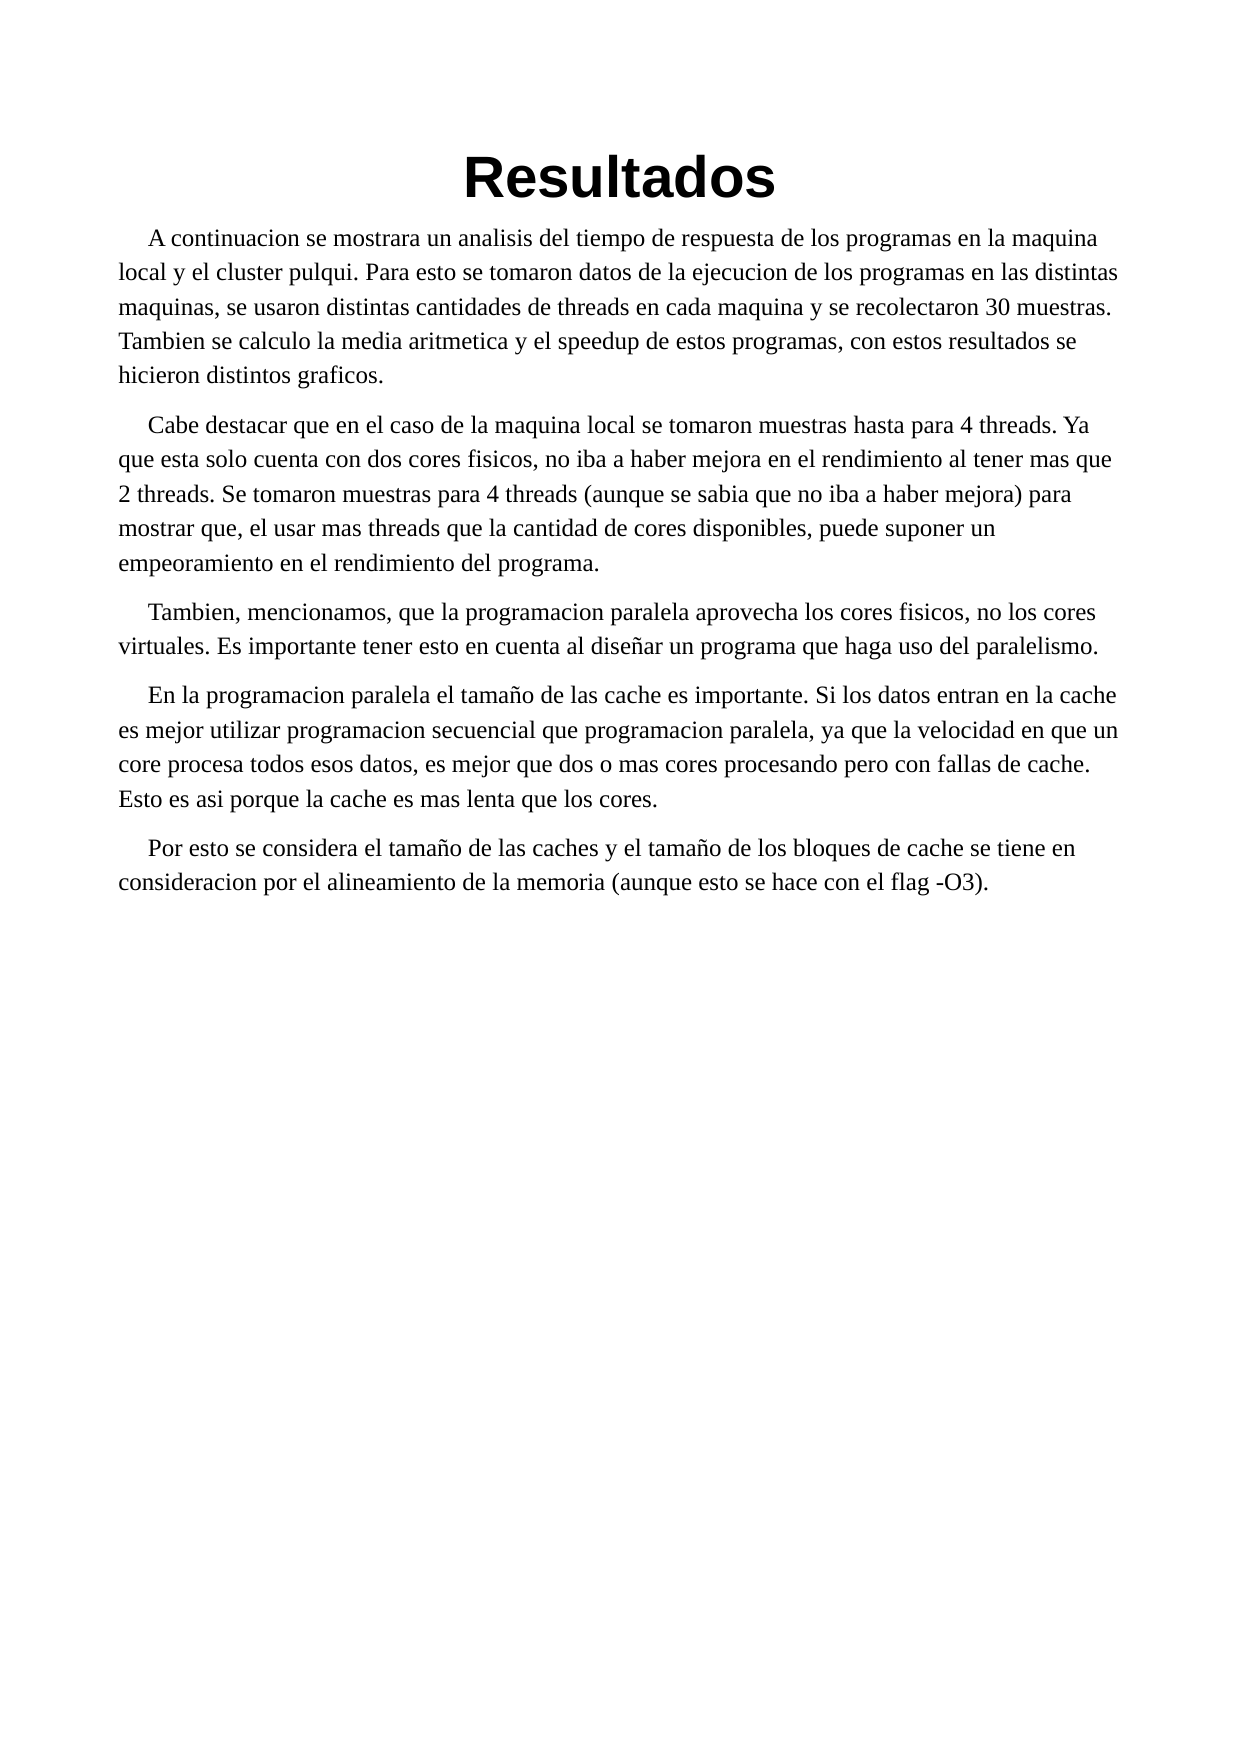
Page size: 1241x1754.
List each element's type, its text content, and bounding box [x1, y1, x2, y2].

text Por esto se considera el tamaño de las caches y el tamaño de los bloques de cache se tiene en consideracion por el alineamiento de la memoria (aunque esto se hace con el flag -O3). [118, 833, 1122, 896]
text Tambien, mencionamos, que la programacion paralela aprovecha los cores fisicos, no los cores virtuales. Es importante tener esto en cuenta al diseñar un programa que haga uso del paralelismo. [118, 597, 1122, 660]
title Resultados [118, 143, 1122, 210]
text Cabe destacar que en el caso de la maquina local se tomaron muestras hasta para 4 threads. Ya que esta solo cuenta con dos cores fisicos, no iba a haber mejora en el rendimiento al tener mas que 2 threads. Se tomaron muestras para 4 threads (aunque se sabia que no iba a haber mejora) para mostrar que, el usar mas threads que la cantidad de cores disponibles, puede suponer un empeoramiento en el rendimiento del programa. [118, 410, 1122, 576]
text En la programacion paralela el tamaño de las cache es importante. Si los datos entran en la cache es mejor utilizar programacion secuencial que programacion paralela, ya que la velocidad en que un core procesa todos esos datos, es mejor que dos o mas cores procesando pero con fallas de cache. Esto es asi porque la cache es mas lenta que los cores. [118, 680, 1122, 812]
text A continuacion se mostrara un analisis del tiempo de respuesta de los programas en la maquina local y el cluster pulqui. Para esto se tomaron datos de la ejecucion de los programas en las distintas maquinas, se usaron distintas cantidades de threads en cada maquina y se recolectaron 30 muestras. Tambien se calculo la media aritmetica y el speedup de estos programas, con estos resultados se hicieron distintos graficos. [118, 223, 1122, 389]
